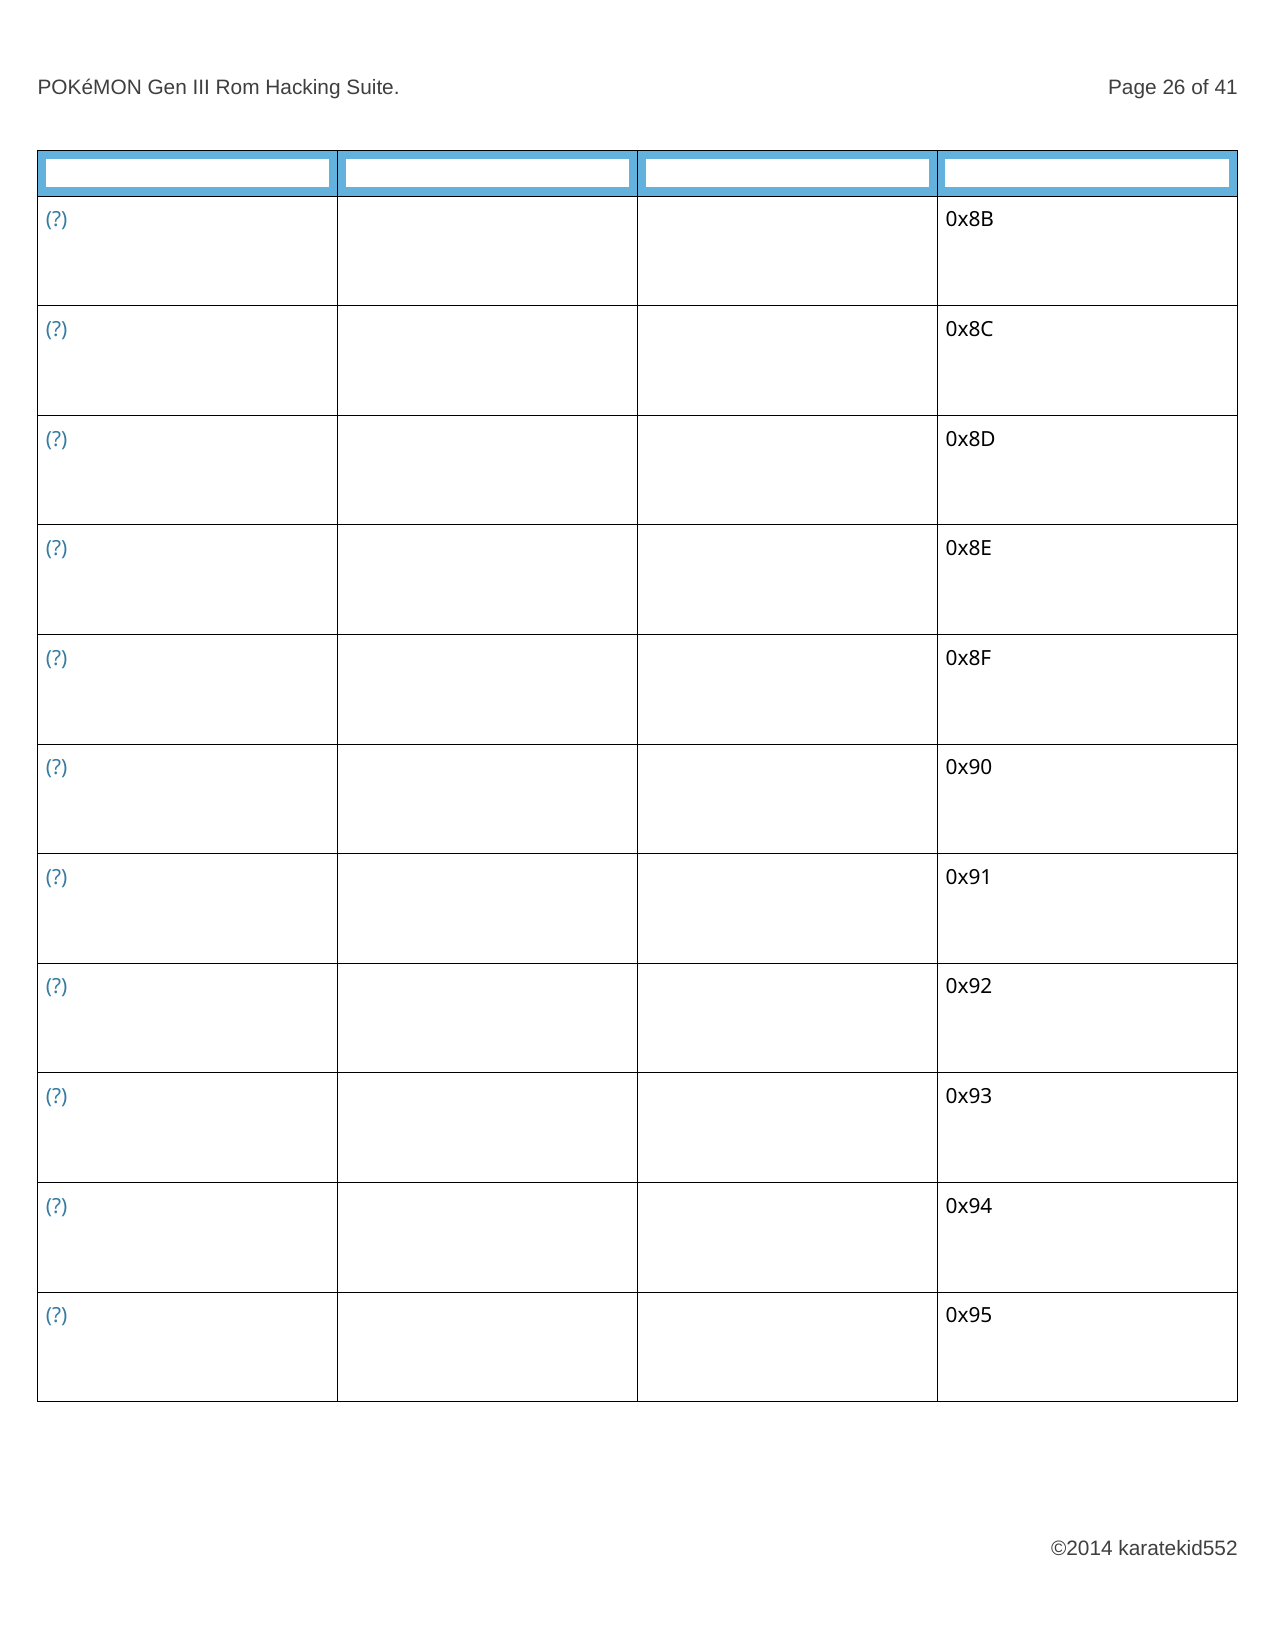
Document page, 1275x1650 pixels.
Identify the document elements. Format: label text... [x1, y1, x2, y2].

table_header Hex Value in the Rom [938, 151, 1237, 196]
table_cell 0x90 [938, 745, 1237, 853]
table_cell 0x91 [938, 854, 1237, 963]
table_cell [338, 197, 637, 305]
table_cell [638, 964, 937, 1072]
table_cell (?) [38, 197, 337, 305]
table_cell (?) [38, 525, 337, 634]
table_cell [338, 1183, 637, 1291]
table_cell [638, 854, 937, 963]
table_cell (?) [38, 854, 337, 963]
table_cell [338, 525, 637, 634]
table_cell 0x92 [938, 964, 1237, 1072]
table_cell [638, 525, 937, 634]
table_header What to Type (Alternate) [638, 151, 937, 196]
table_cell (?) [38, 745, 337, 853]
table_cell 0x8B [938, 197, 1237, 305]
table_cell (?) [38, 1073, 337, 1182]
table_cell [638, 197, 937, 305]
table_cell (?) [38, 1293, 337, 1401]
table_cell [338, 416, 637, 524]
table_cell [338, 1073, 637, 1182]
table_cell [638, 1183, 937, 1291]
table_cell [638, 1073, 937, 1182]
table_header What to Type [338, 151, 637, 196]
table_cell 0x94 [938, 1183, 1237, 1291]
table_cell [638, 1293, 937, 1401]
table_cell 0x8F [938, 635, 1237, 743]
table_cell [338, 745, 637, 853]
table_cell (?) [38, 416, 337, 524]
table_cell [338, 964, 637, 1072]
table_cell (?) [38, 635, 337, 743]
table_cell (?) [38, 1183, 337, 1291]
table_cell 0x8C [938, 306, 1237, 415]
table_cell [638, 745, 937, 853]
table_cell [338, 635, 637, 743]
table_cell [338, 854, 637, 963]
table_cell (?) [38, 306, 337, 415]
table_cell 0x95 [938, 1293, 1237, 1401]
table_header Character in the Game [38, 151, 337, 196]
table_cell [338, 1293, 637, 1401]
table_cell [638, 416, 937, 524]
table_cell 0x8E [938, 525, 1237, 634]
table_cell [638, 306, 937, 415]
table_cell 0x8D [938, 416, 1237, 524]
table_cell (?) [38, 964, 337, 1072]
table_cell [338, 306, 637, 415]
table_cell [638, 635, 937, 743]
table_cell 0x93 [938, 1073, 1237, 1182]
